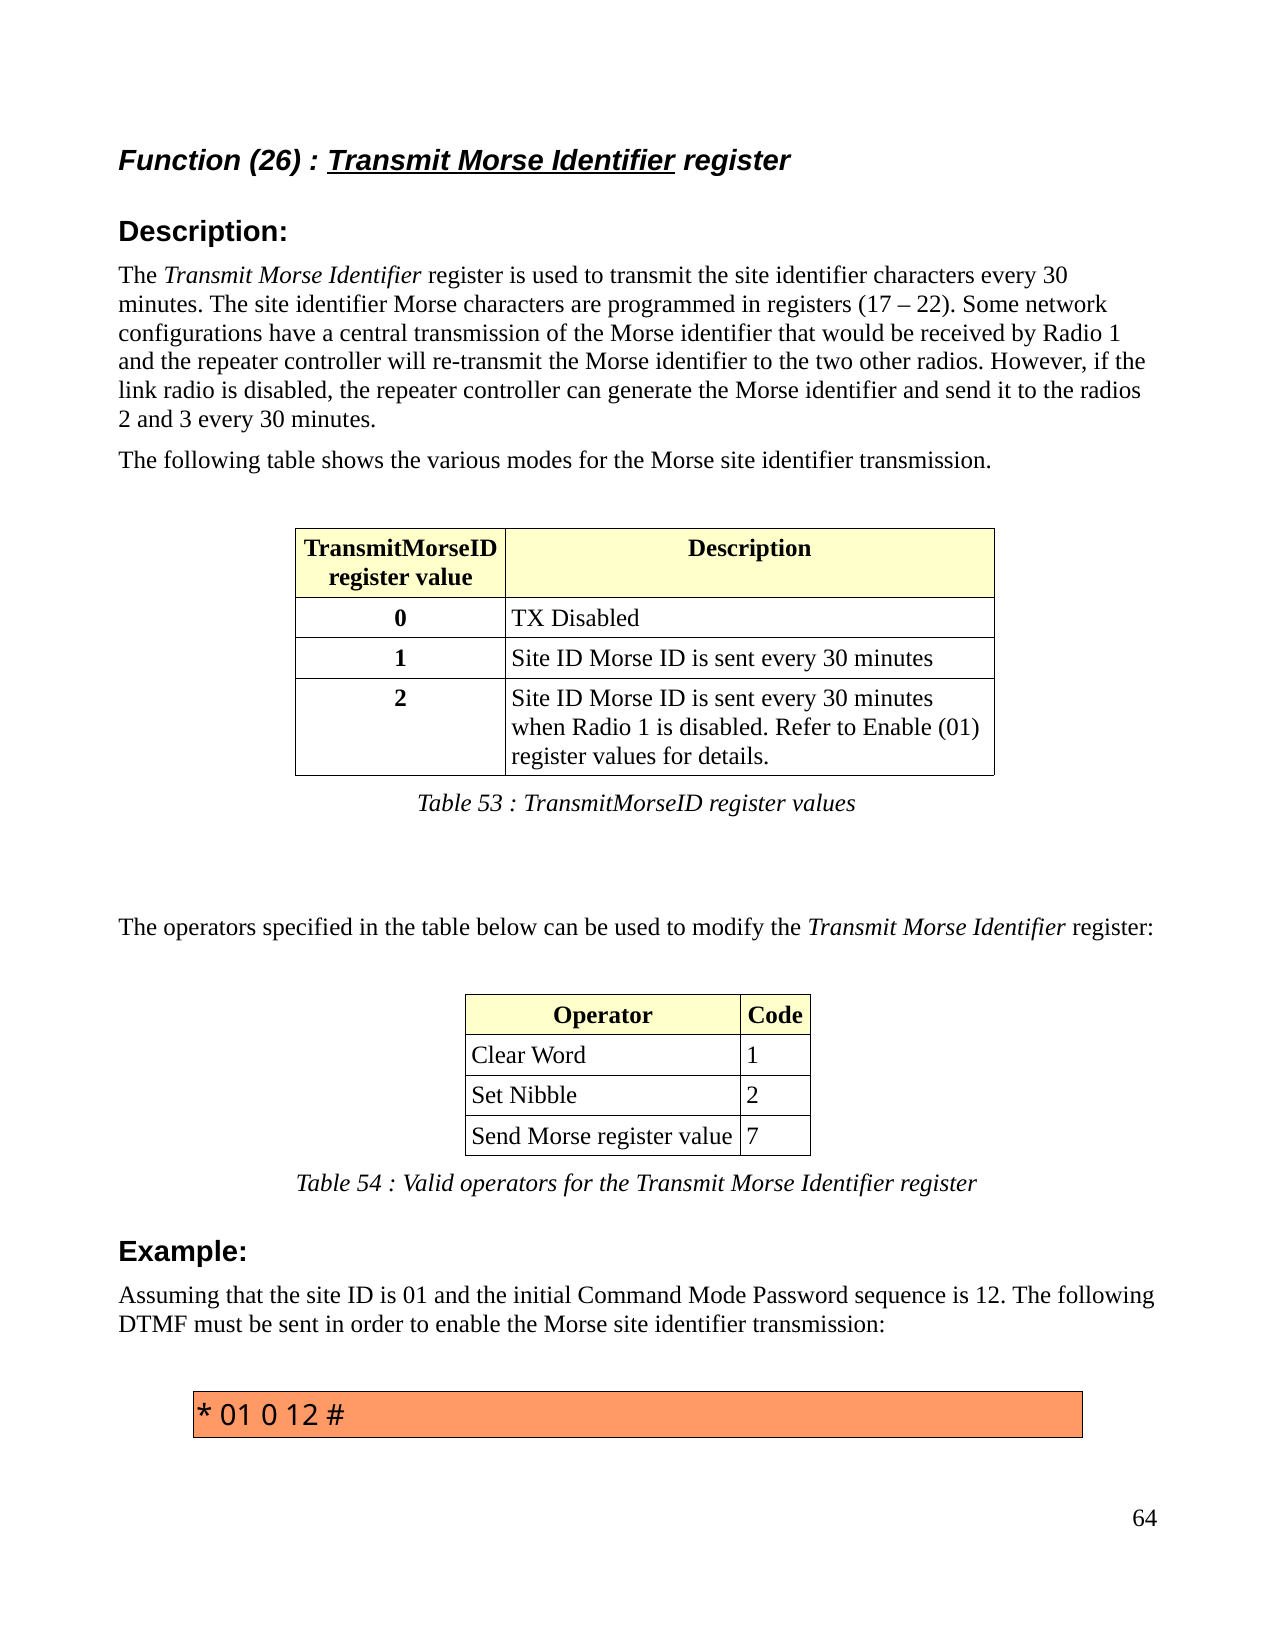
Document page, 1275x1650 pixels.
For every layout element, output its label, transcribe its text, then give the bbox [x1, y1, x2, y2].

text Assuming that the site ID is 01 and the initial Command Mode Password sequence is 12. The following DTMF must be sent in order to enable the Morse site identifier transmission: [118, 1280, 1157, 1338]
text The following table shows the various modes for the Morse site identifier transmission. [118, 445, 1157, 474]
table_cell 2 [741, 1076, 810, 1115]
table_cell Send Morse register value [466, 1116, 740, 1155]
text Table 54 : Valid operators for the Transmit Morse Identifier register [118, 1168, 1157, 1197]
table_cell Clear Word [466, 1035, 740, 1075]
subtitle Function (26) : Transmit Morse Identifier register [118, 143, 1157, 177]
table_cell 1 [741, 1035, 810, 1075]
table_cell TX Disabled [506, 598, 994, 637]
table_header Code [741, 995, 810, 1034]
table_header Description [506, 529, 994, 597]
subtitle Example: [118, 1234, 1157, 1268]
text * 01 0 12 # [194, 1392, 1082, 1437]
table_cell 2 [296, 679, 505, 775]
subtitle Description: [118, 214, 1157, 248]
table_cell Set Nibble [466, 1076, 740, 1115]
table_cell 1 [296, 638, 505, 677]
text Table 53 : TransmitMorseID register values [118, 788, 1157, 817]
table_cell 0 [296, 598, 505, 637]
table_cell Site ID Morse ID is sent every 30 minutes [506, 638, 994, 677]
table_header TransmitMorseID register value [296, 529, 505, 597]
table_cell Site ID Morse ID is sent every 30 minutes when Radio 1 is disabled. Refer to Enable (01) register values for details. [506, 679, 994, 775]
table_header Operator [466, 995, 740, 1034]
text The operators specified in the table below can be used to modify the Transmit Morse Identifier register: [118, 912, 1157, 940]
table_cell 7 [741, 1116, 810, 1155]
text The Transmit Morse Identifier register is used to transmit the site identifier characters every 30 minutes. The site identifier Morse characters are programmed in registers (17 – 22). Some network configurations have a central transmission of the Morse identifier that would be received by Radio 1 and the repeater controller will re-transmit the Morse identifier to the two other radios. However, if the link radio is disabled, the repeater controller can generate the Morse identifier and send it to the radios 2 and 3 every 30 minutes. [118, 260, 1157, 433]
